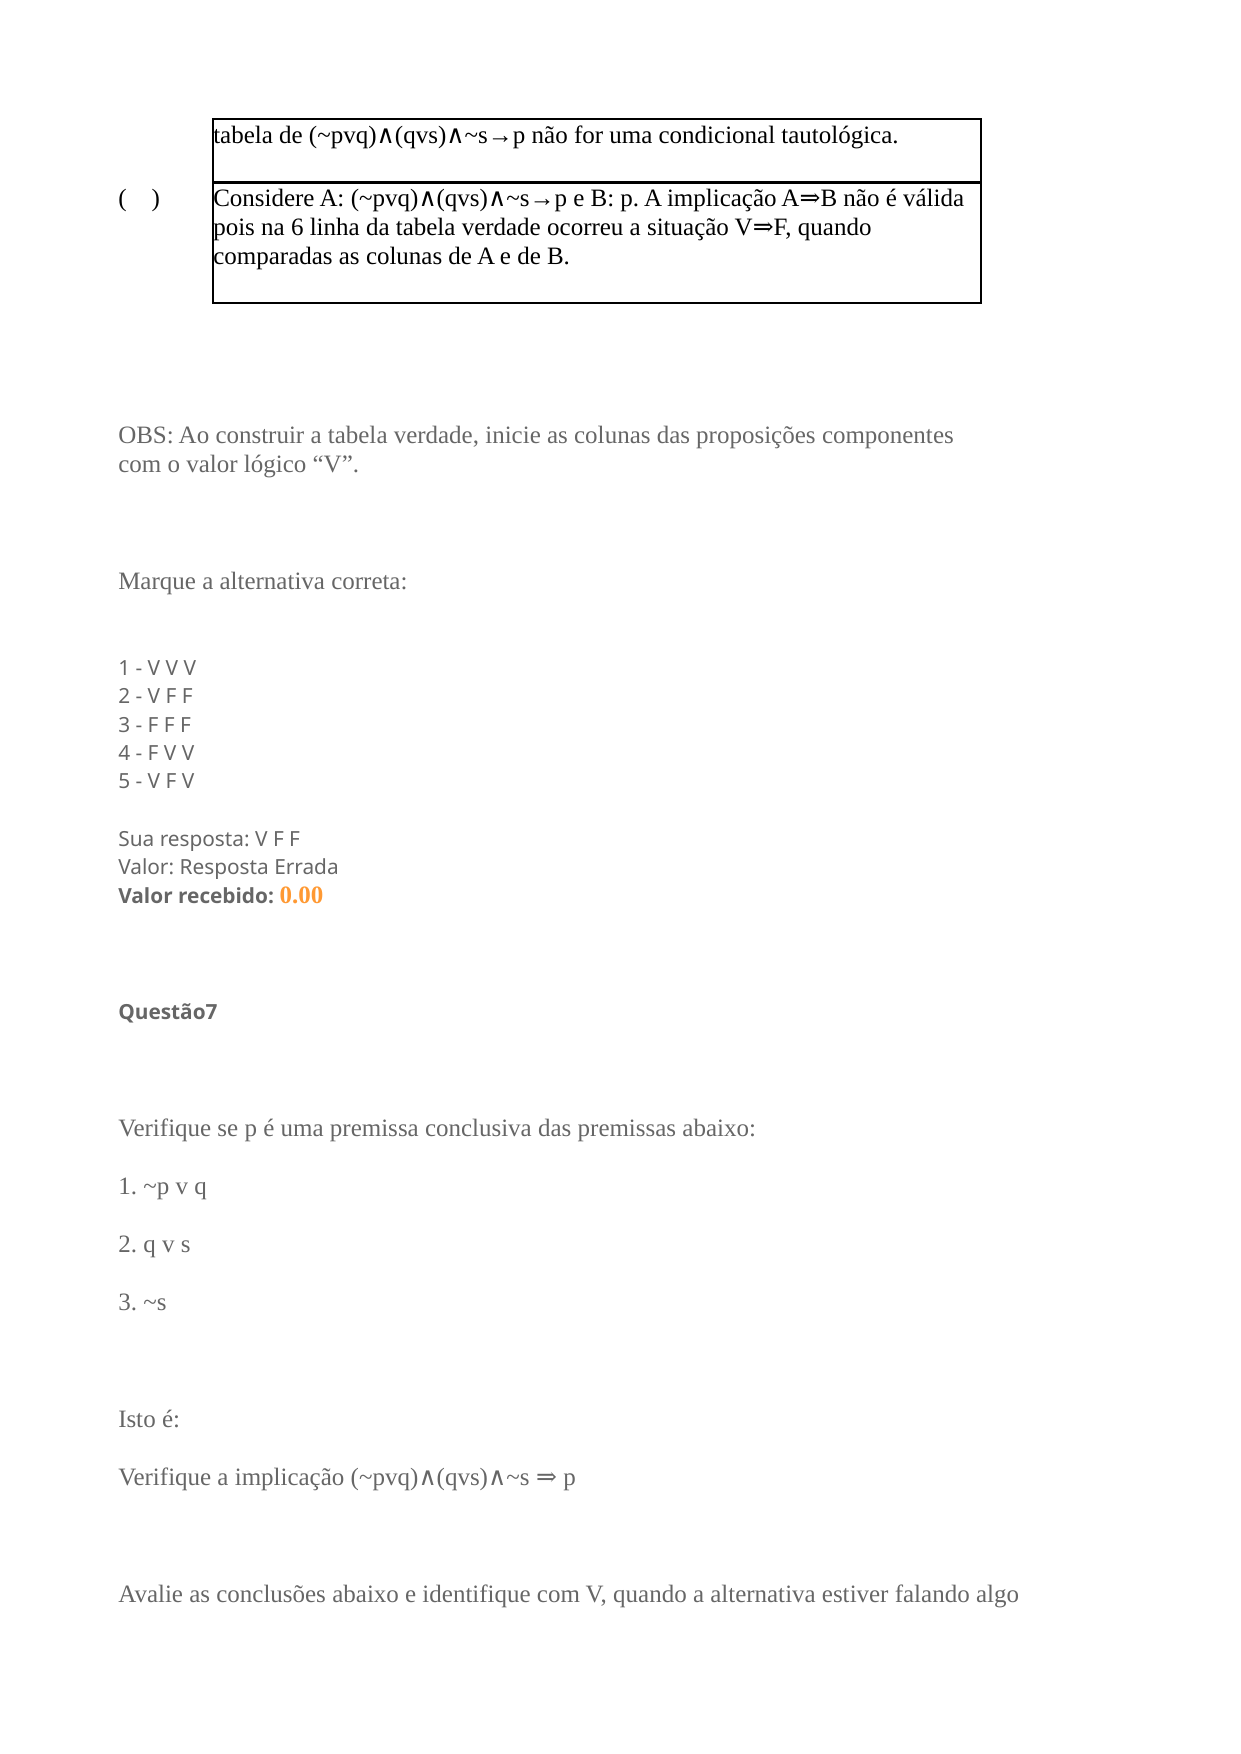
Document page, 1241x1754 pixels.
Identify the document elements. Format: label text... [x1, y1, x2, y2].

table_cell [949, 824, 981, 852]
table_cell OBS: Ao construir a tabela verdade, inicie as colunas das proposições componentes com o valor lógico “V”. Marque a alternativa correta: [118, 302, 981, 624]
table_cell [118, 1026, 1026, 1054]
table_header Questão7 [118, 996, 1033, 1026]
table_cell [949, 710, 981, 738]
table_cell [949, 881, 981, 910]
table_cell tabela de (~pvq)∧(qvs)∧~s→p não for uma condicional tautológica. [214, 120, 980, 181]
table_cell [118, 795, 949, 824]
table_cell ( ) [118, 181, 212, 302]
table_cell 4 - F V V [118, 738, 949, 767]
table_cell [949, 624, 981, 653]
table_cell [949, 681, 981, 710]
table_cell [949, 852, 981, 881]
table_cell 2 - V F F [118, 681, 949, 710]
table_cell 1 - V V V [118, 653, 949, 681]
table_cell Verifique se p é uma premissa conclusiva das premissas abaixo: 1. ~p v q 2. q v s 3. ~s Isto é: Verifique a implicação (~pvq)∧(qvs)∧~s ⇒ p Avalie as conclusões abaixo e identifique com V, quando a alternativa estiver falando algo [118, 1055, 1033, 1607]
table_cell Valor: Resposta Errada [118, 852, 949, 881]
table_cell [118, 624, 949, 653]
table_cell [118, 118, 212, 181]
table_cell [949, 738, 981, 767]
table_cell 3 - F F F [118, 710, 949, 738]
table_cell [949, 795, 981, 824]
table_cell [949, 767, 981, 795]
table_cell [949, 653, 981, 681]
table_cell 5 - V F V [118, 767, 949, 795]
table_cell Valor recebido: 0.00 [118, 881, 949, 910]
table_cell Considere A: (~pvq)∧(qvs)∧~s→p e B: p. A implicação A⇒B não é válida pois na 6 linha da tabela verdade ocorreu a situação V⇒F, quando comparadas as colunas de A e de B. [214, 184, 980, 302]
table_cell Sua resposta: V F F [118, 824, 949, 852]
table_cell [1026, 1026, 1033, 1054]
